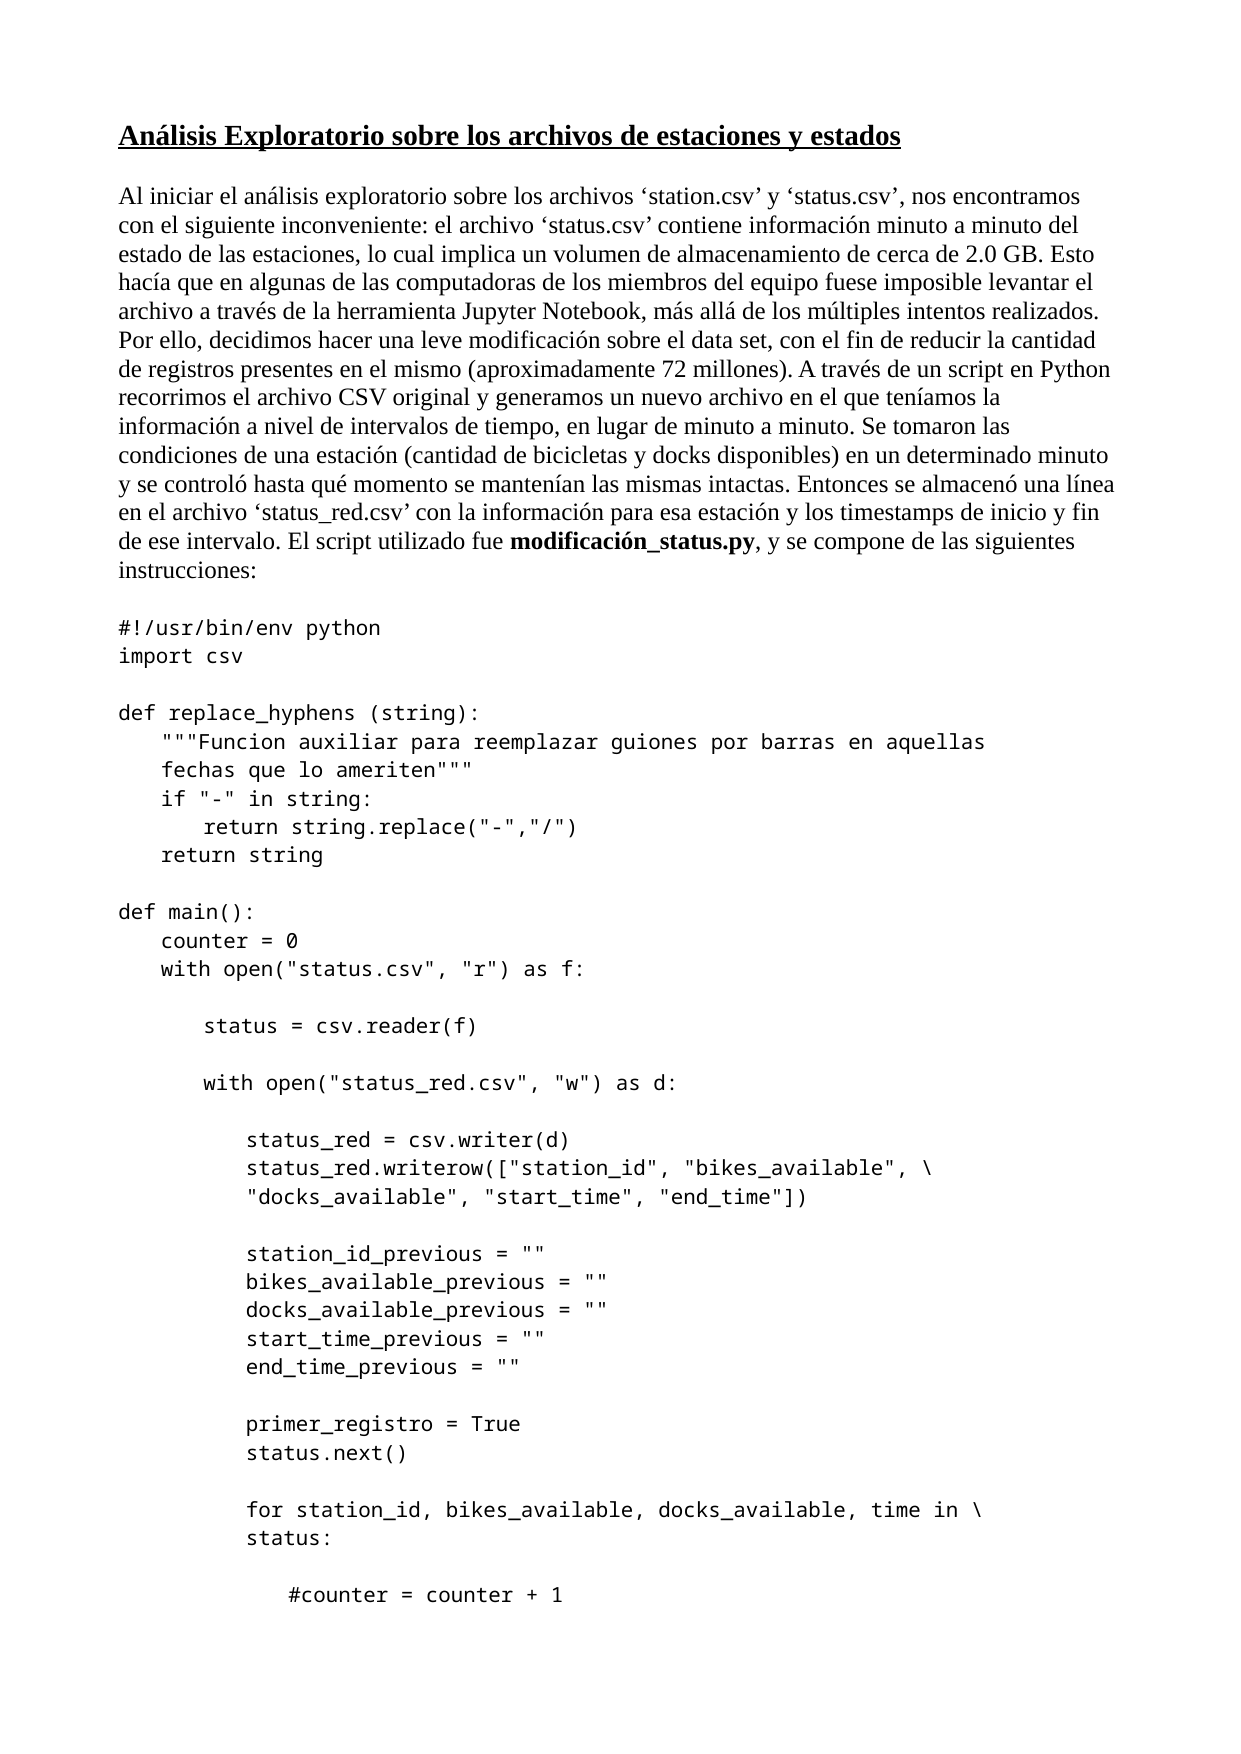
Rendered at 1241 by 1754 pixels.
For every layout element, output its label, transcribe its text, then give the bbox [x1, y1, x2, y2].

text def main(): [118, 897, 1122, 926]
text with open("status_red.csv", "w") as d: [118, 1068, 1122, 1097]
text return string.replace("-","/") [118, 812, 1122, 841]
text status_red.writerow(["station_id", "bikes_available", \ [118, 1153, 1122, 1182]
text #!/usr/bin/env python [118, 613, 1122, 642]
text """Funcion auxiliar para reemplazar guiones por barras en aquellas [118, 727, 1122, 755]
text start_time_previous = "" [118, 1324, 1122, 1352]
text return string [118, 841, 1122, 869]
text primer_registro = True [118, 1409, 1122, 1438]
text Al iniciar el análisis exploratorio sobre los archivos ‘station.csv’ y ‘status.csv’, nos encontramos con el siguiente inconveniente: el archivo ‘status.csv’ contiene información minuto a minuto del estado de las estaciones, lo cual implica un volumen de almacenamiento de cerca de 2.0 GB. Esto hacía que en algunas de las computadoras de los miembros del equipo fuese imposible levantar el archivo a través de la herramienta Jupyter Notebook, más allá de los múltiples intentos realizados. Por ello, decidimos hacer una leve modificación sobre el data set, con el fin de reducir la cantidad de registros presentes en el mismo (aproximadamente 72 millones). A través de un script en Python recorrimos el archivo CSV original y generamos un nuevo archivo en el que teníamos la información a nivel de intervalos de tiempo, en lugar de minuto a minuto. Se tomaron las condiciones de una estación (cantidad de bicicletas y docks disponibles) en un determinado minuto y se controló hasta qué momento se mantenían las mismas intactas. Entonces se almacenó una línea en el archivo ‘status_red.csv’ con la información para esa estación y los timestamps de inicio y fin de ese intervalo. El script utilizado fue modificación_status.py, y se compone de las siguientes instrucciones: [118, 181, 1122, 584]
text status_red = csv.writer(d) [118, 1125, 1122, 1153]
text end_time_previous = "" [118, 1352, 1122, 1381]
text import csv [118, 642, 1122, 670]
text status: [118, 1523, 1122, 1552]
text station_id_previous = "" [118, 1239, 1122, 1267]
text counter = 0 [118, 926, 1122, 954]
text docks_available_previous = "" [118, 1296, 1122, 1324]
text def replace_hyphens (string): [118, 698, 1122, 727]
text if "-" in string: [118, 784, 1122, 812]
text status.next() [118, 1438, 1122, 1466]
text status = csv.reader(f) [118, 1011, 1122, 1040]
text #counter = counter + 1 [118, 1580, 1122, 1608]
text fechas que lo ameriten""" [118, 755, 1122, 784]
text "docks_available", "start_time", "end_time"]) [118, 1182, 1122, 1210]
text with open("status.csv", "r") as f: [118, 954, 1122, 983]
text bikes_available_previous = "" [118, 1267, 1122, 1296]
text Análisis Exploratorio sobre los archivos de estaciones y estados [118, 118, 1122, 152]
text for station_id, bikes_available, docks_available, time in \ [118, 1495, 1122, 1523]
